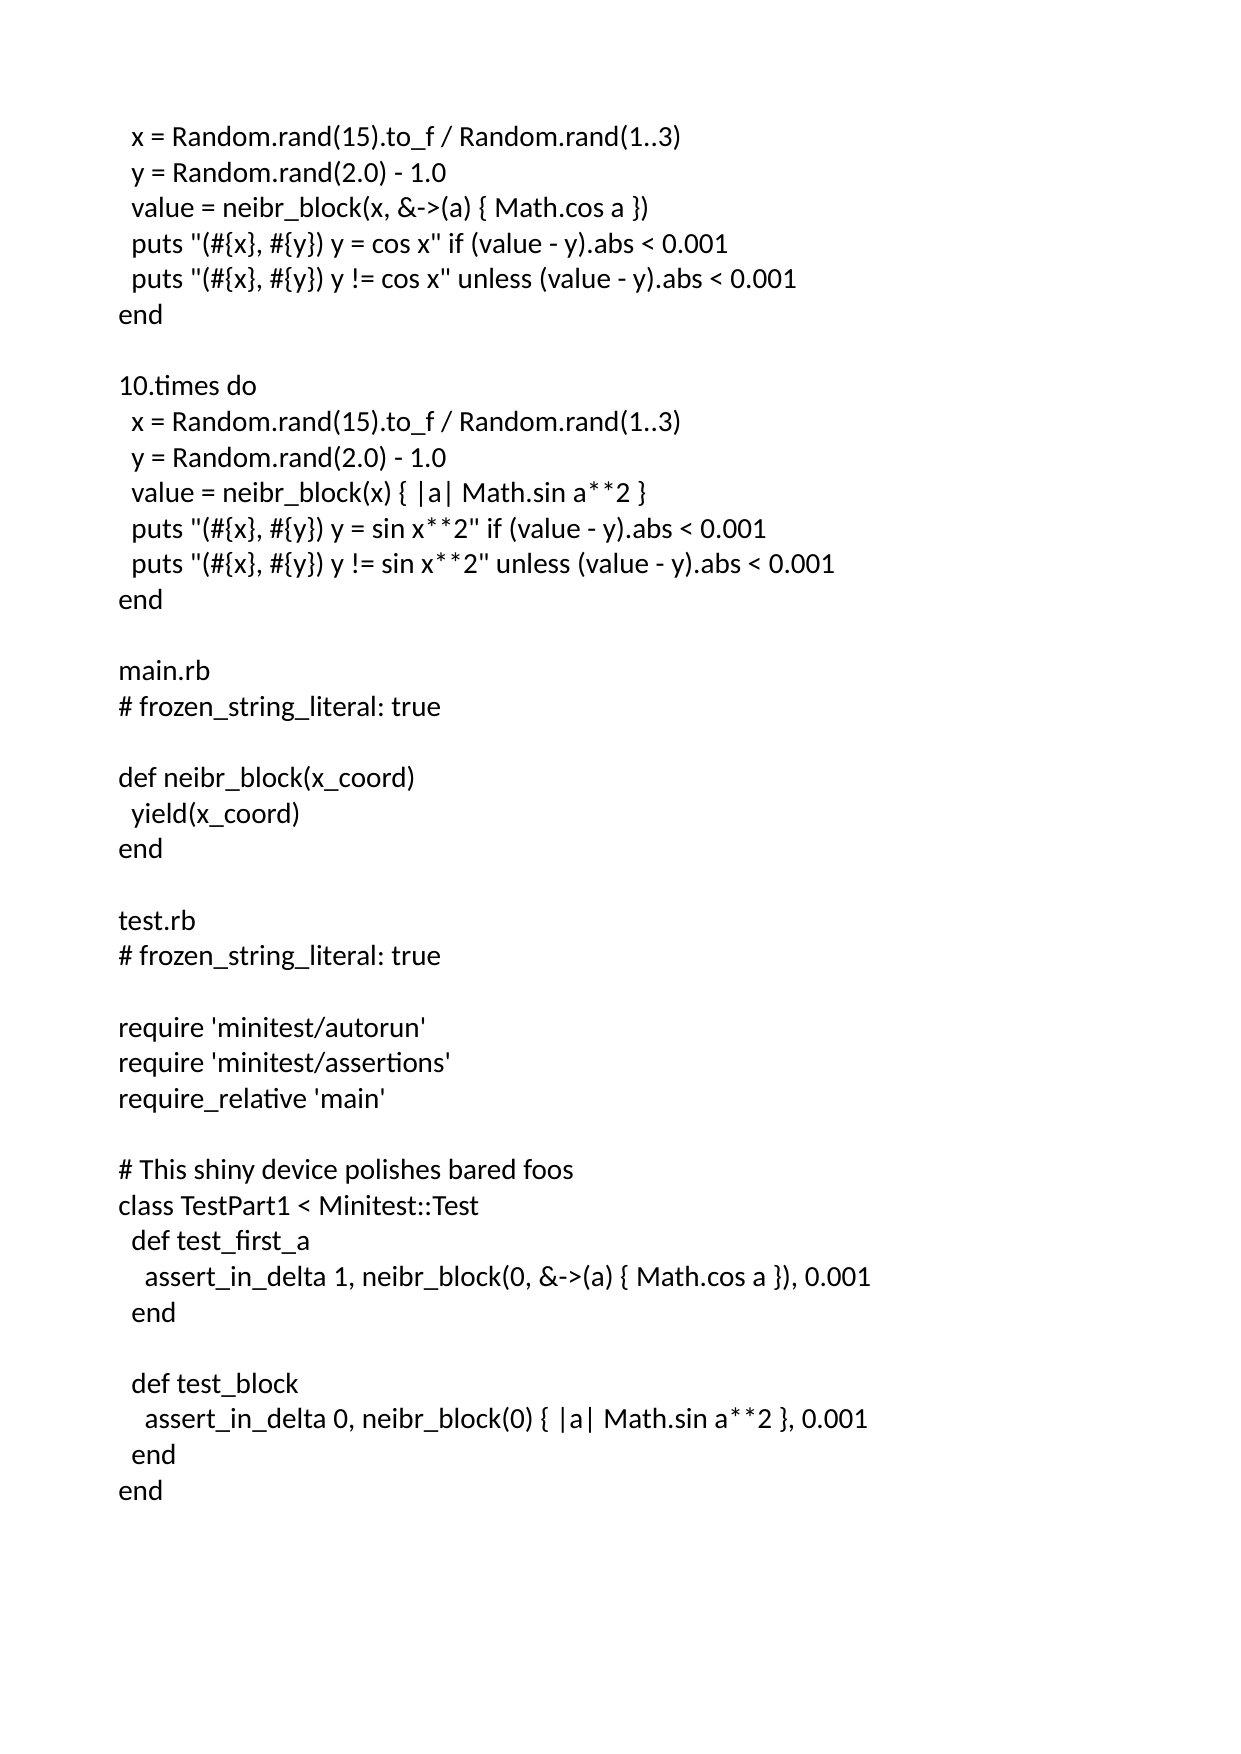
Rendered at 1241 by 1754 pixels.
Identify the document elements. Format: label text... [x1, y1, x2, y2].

text # frozen_string_literal: true [118, 688, 1122, 724]
text end [118, 831, 1122, 866]
text def test_block [118, 1365, 1122, 1401]
text y = Random.rand(2.0) - 1.0 [118, 154, 1122, 189]
text class TestPart1 < Minitest::Test [118, 1187, 1122, 1222]
text 10.times do [118, 367, 1122, 403]
text end [118, 296, 1122, 332]
text assert_in_delta 1, neibr_block(0, &->(a) { Math.cos a }), 0.001 [118, 1258, 1122, 1294]
text assert_in_delta 0, neibr_block(0) { |a| Math.sin a**2 }, 0.001 [118, 1401, 1122, 1436]
text value = neibr_block(x, &->(a) { Math.cos a }) [118, 189, 1122, 225]
text y = Random.rand(2.0) - 1.0 [118, 439, 1122, 474]
text require 'minitest/autorun' [118, 1009, 1122, 1044]
text test.rb [118, 902, 1122, 937]
text end [118, 1472, 1122, 1507]
text puts "(#{x}, #{y}) y != cos x" unless (value - y).abs < 0.001 [118, 261, 1122, 296]
text x = Random.rand(15).to_f / Random.rand(1..3) [118, 403, 1122, 439]
text # frozen_string_literal: true [118, 937, 1122, 973]
text yield(x_coord) [118, 795, 1122, 831]
text require_relative 'main' [118, 1080, 1122, 1116]
text def test_first_a [118, 1222, 1122, 1258]
text # This shiny device polishes bared foos [118, 1151, 1122, 1187]
text puts "(#{x}, #{y}) y = cos x" if (value - y).abs < 0.001 [118, 225, 1122, 261]
text require 'minitest/assertions' [118, 1044, 1122, 1080]
text main.rb [118, 652, 1122, 688]
text value = neibr_block(x) { |a| Math.sin a**2 } [118, 474, 1122, 510]
text end [118, 1436, 1122, 1472]
text puts "(#{x}, #{y}) y = sin x**2" if (value - y).abs < 0.001 [118, 510, 1122, 546]
text def neibr_block(x_coord) [118, 759, 1122, 795]
text x = Random.rand(15).to_f / Random.rand(1..3) [118, 118, 1122, 154]
text end [118, 581, 1122, 617]
text puts "(#{x}, #{y}) y != sin x**2" unless (value - y).abs < 0.001 [118, 546, 1122, 581]
text end [118, 1294, 1122, 1329]
